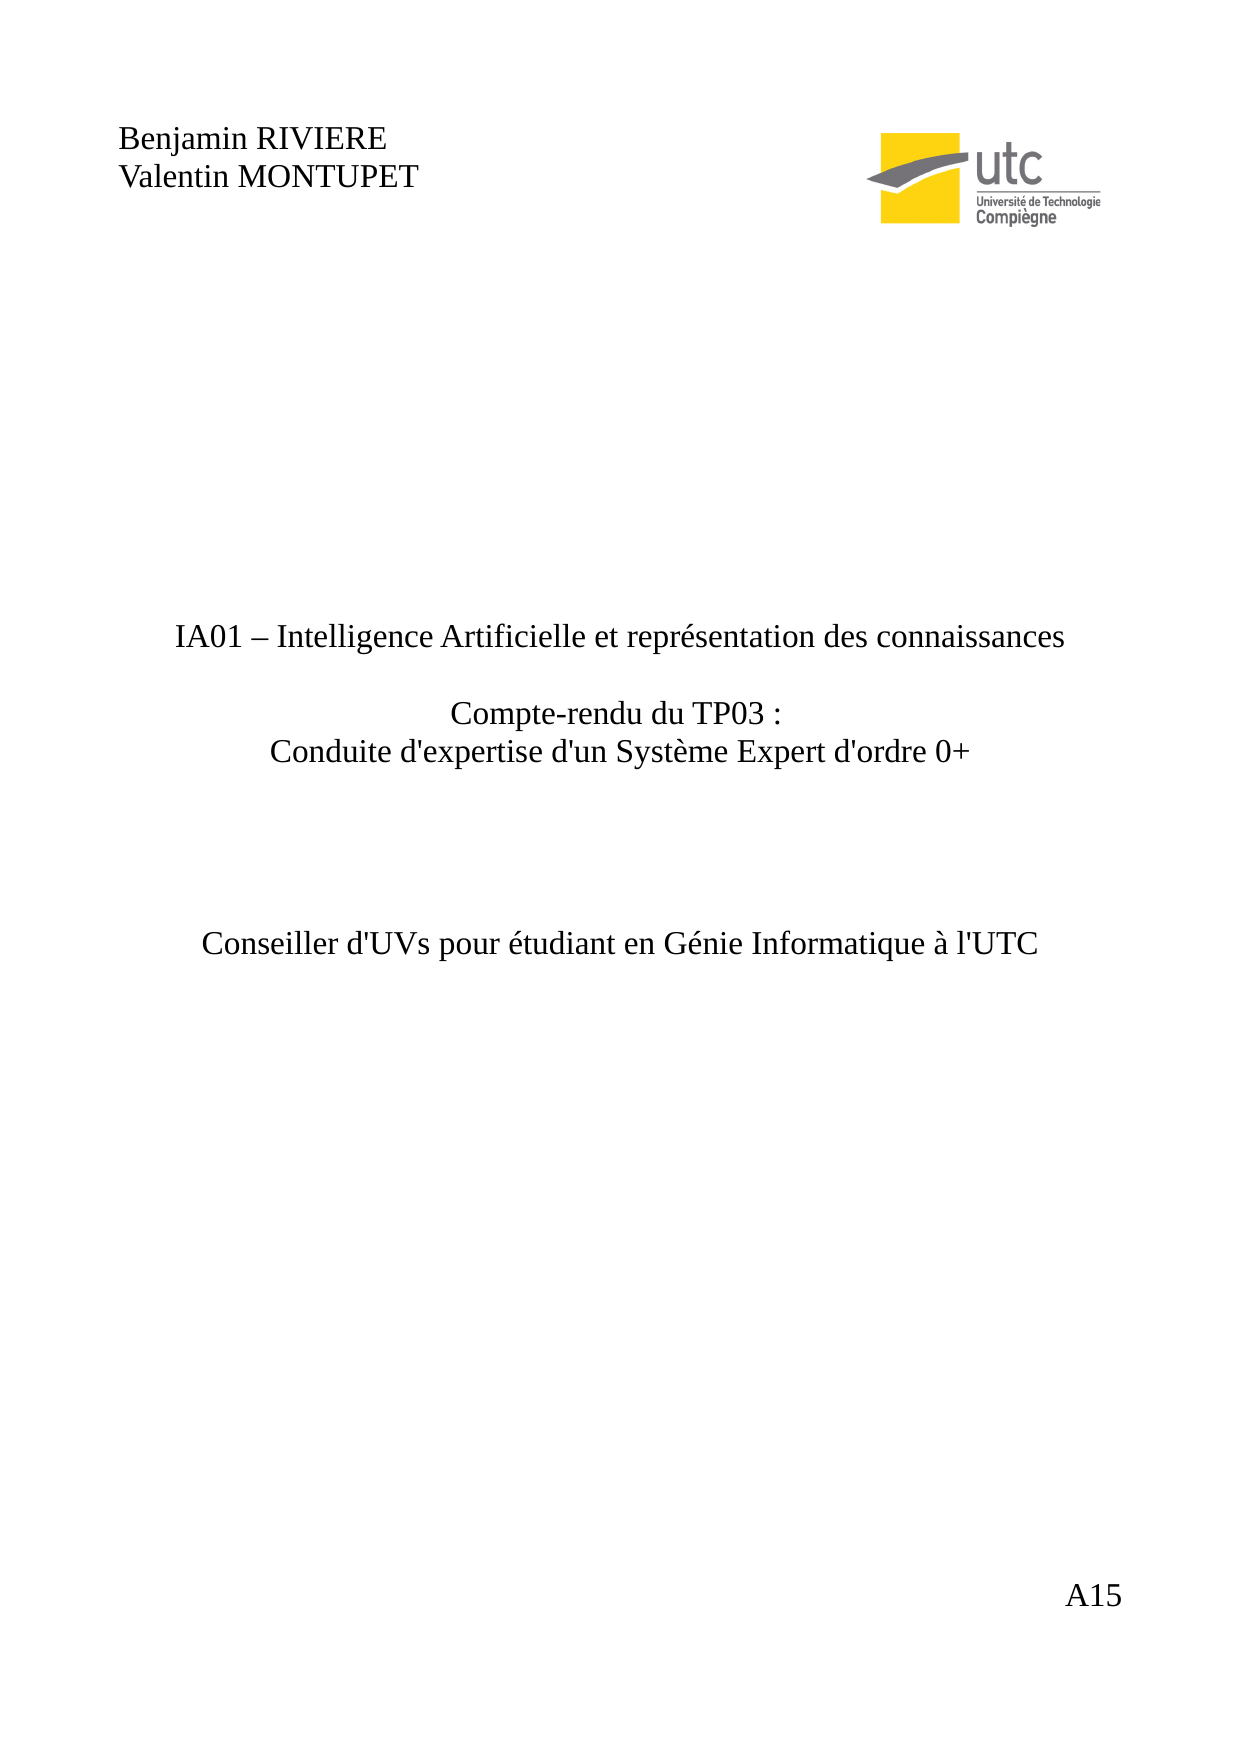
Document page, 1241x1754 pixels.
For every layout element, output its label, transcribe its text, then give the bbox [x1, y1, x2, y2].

text IA01 – Intelligence Artificielle et représentation des connaissances [118, 616, 1122, 655]
picture [866, 133, 1101, 227]
text Conseiller d'UVs pour étudiant en Génie Informatique à l'UTC [118, 923, 1122, 961]
text [1101, 156, 1122, 195]
text Benjamin RIVIERE [118, 118, 1122, 156]
text Compte-rendu du TP03 : [118, 693, 1122, 731]
text Valentin MONTUPET [118, 156, 866, 195]
text A15 [118, 1575, 1122, 1613]
text Conduite d'expertise d'un Système Expert d'ordre 0+ [118, 731, 1122, 770]
